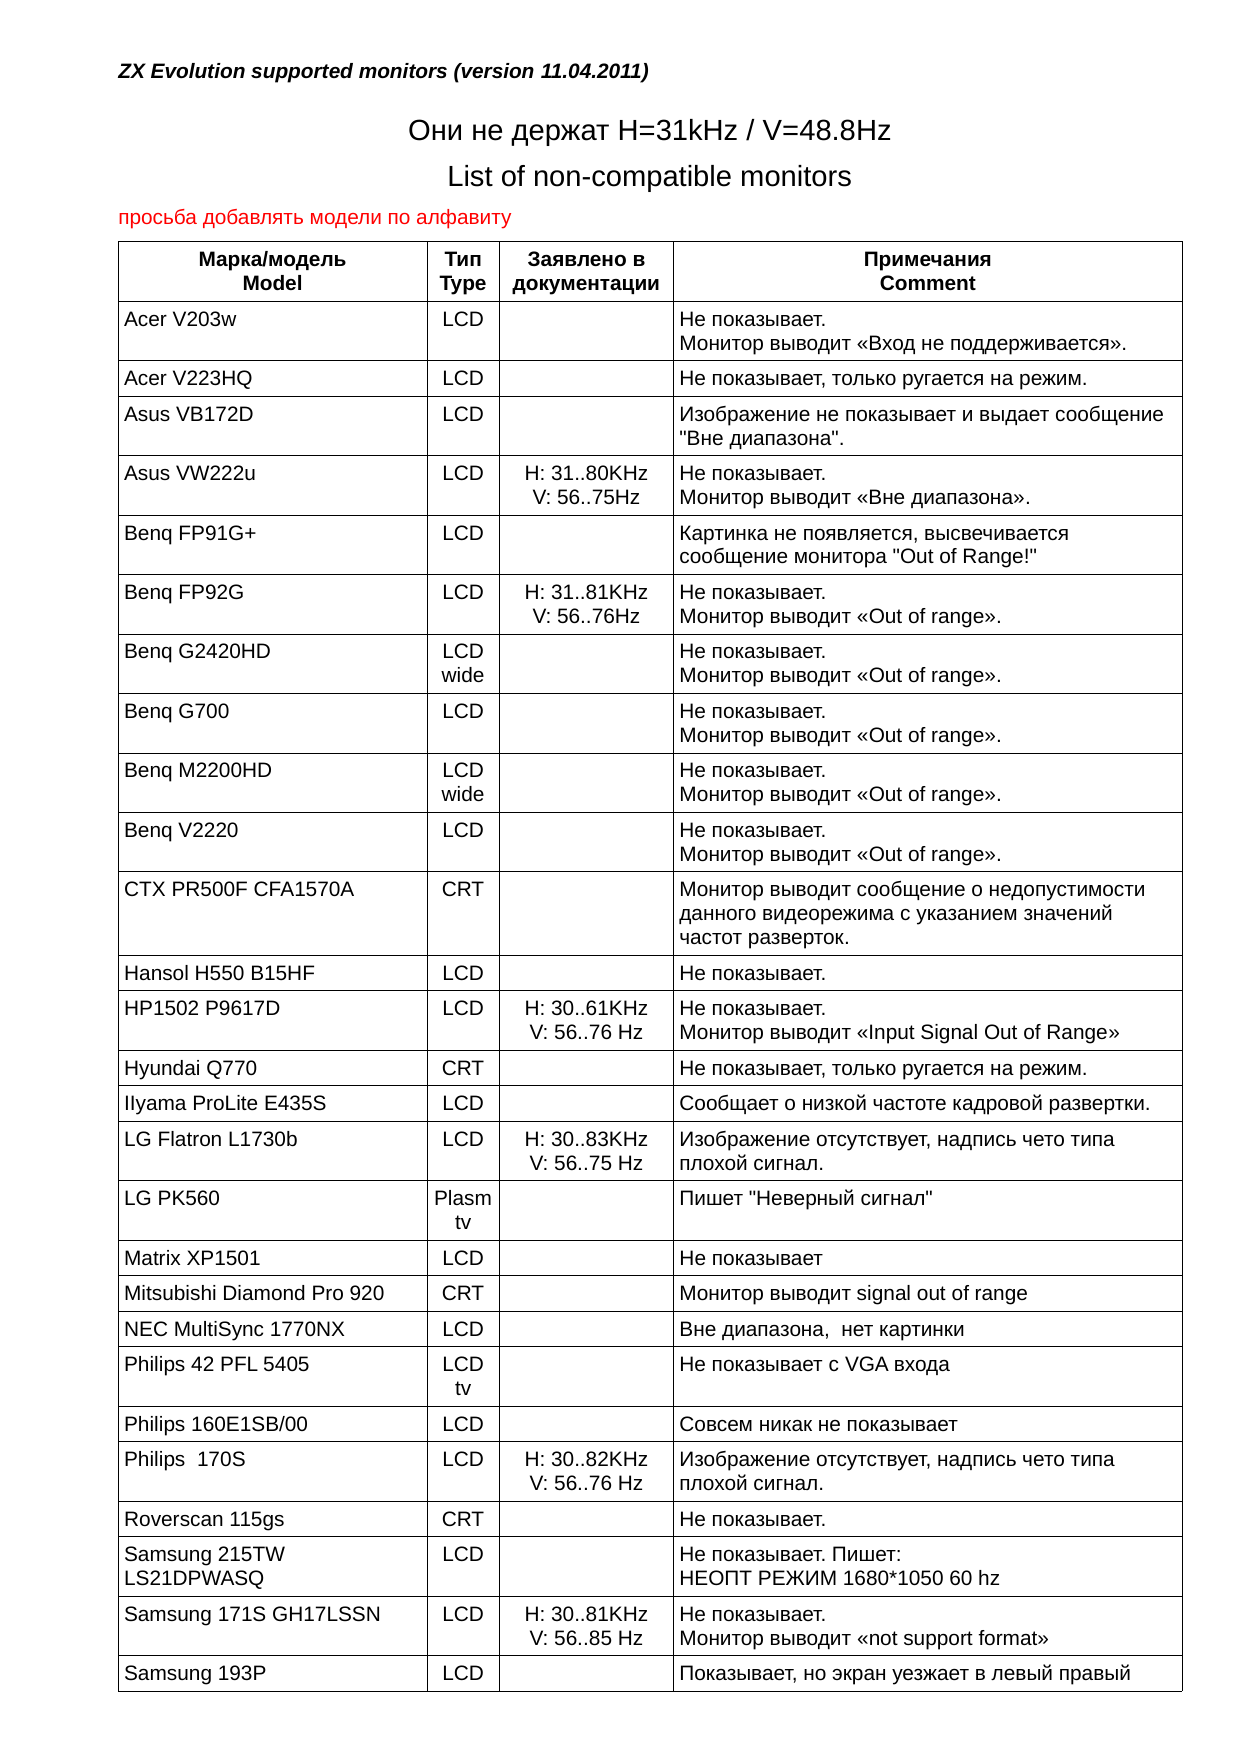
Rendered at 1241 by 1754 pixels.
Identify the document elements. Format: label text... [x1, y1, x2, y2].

table_cell [500, 1407, 673, 1441]
table_cell LCD [428, 1597, 499, 1655]
table_cell CRT [428, 1051, 499, 1085]
table_cell Samsung 215TW LS21DPWASQ [119, 1537, 427, 1596]
table_cell Не показывает. Монитор выводит «Out of range». [674, 635, 1182, 693]
table_cell LCD [428, 1407, 499, 1441]
table_header Заявлено в документации [500, 242, 673, 301]
table_cell Acer V223HQ [119, 361, 427, 396]
table_cell [500, 302, 673, 360]
table_cell H: 31..80KHz V: 56..75Hz [500, 456, 673, 514]
table_cell CRT [428, 1502, 499, 1536]
table_cell Не показывает. Монитор выводит «Вне диапазона». [674, 456, 1182, 514]
table_header Примечания Comment [674, 242, 1182, 301]
table_cell Не показывает [674, 1241, 1182, 1275]
table_cell Roverscan 115gs [119, 1502, 427, 1536]
table_cell [500, 1181, 673, 1240]
table_cell [500, 1086, 673, 1121]
table_cell Не показывает. Монитор выводит «Input Signal Out of Range» [674, 991, 1182, 1050]
table_cell Benq M2200HD [119, 754, 427, 812]
table_cell LG PK560 [119, 1181, 427, 1240]
text Они не держат H=31kHz / V=48.8Hz [118, 112, 1181, 146]
text List of non-compatible monitors [118, 158, 1181, 192]
table_cell Mонитор выводит сообщение о недопустимости данного видеорежима с указанием значений частот разверток. [674, 872, 1182, 955]
table_cell Hansol H550 B15HF [119, 956, 427, 990]
table_cell Изображение отсутствует, надпись чето типа плохой сигнал. [674, 1442, 1182, 1501]
table_cell CRT [428, 872, 499, 955]
table_cell Asus VW222u [119, 456, 427, 514]
table_cell [500, 1656, 673, 1691]
table_cell LCD [428, 1086, 499, 1121]
table_cell Не показывает. Монитор выводит «Out of range». [674, 813, 1182, 871]
table_cell LCD [428, 1537, 499, 1596]
table_cell H: 31..81KHz V: 56..76Hz [500, 575, 673, 633]
table_cell [500, 1312, 673, 1346]
table_cell Не показывает, только ругается на режим. [674, 1051, 1182, 1085]
table_cell LCD wide [428, 635, 499, 693]
table_cell Benq G2420HD [119, 635, 427, 693]
table_cell LG Flatron L1730b [119, 1122, 427, 1180]
table_cell Не показывает. Монитор выводит «Out of range». [674, 575, 1182, 633]
table_cell Изображение отсутствует, надпись чето типа плохой сигнал. [674, 1122, 1182, 1180]
table_cell Mitsubishi Diamond Pro 920 [119, 1276, 427, 1311]
table_cell [500, 1051, 673, 1085]
table_cell Монитор выводит signal out of range [674, 1276, 1182, 1311]
table_cell [500, 1537, 673, 1596]
table_cell Acer V203w [119, 302, 427, 360]
table_cell Не показывает. [674, 1502, 1182, 1536]
table_cell Hyundai Q770 [119, 1051, 427, 1085]
table_cell LCD [428, 694, 499, 752]
table_cell LCD [428, 575, 499, 633]
table_cell Benq FP92G [119, 575, 427, 633]
table_cell HP1502 P9617D [119, 991, 427, 1050]
table_cell LCD [428, 956, 499, 990]
table_cell LCD [428, 1656, 499, 1691]
table_cell [500, 813, 673, 871]
table_header Марка/модель Model [119, 242, 427, 301]
table_cell H: 30..82KHz V: 56..76 Hz [500, 1442, 673, 1501]
table_cell Вне диапазона, нет картинки [674, 1312, 1182, 1346]
table_cell Картинка не появляется, высвечивается сообщение монитора "Out of Range!" [674, 516, 1182, 574]
table_cell [500, 754, 673, 812]
table_cell [500, 956, 673, 990]
table_cell LCD [428, 302, 499, 360]
table_cell LCD [428, 813, 499, 871]
table_cell LCD [428, 1442, 499, 1501]
table_cell Cовсем никак не показывает [674, 1407, 1182, 1441]
table_cell Сообщает о низкой частоте кадровой развертки. [674, 1086, 1182, 1121]
table_cell CRT [428, 1276, 499, 1311]
table_cell Не показывает. Монитор выводит «Out of range». [674, 694, 1182, 752]
table_cell Matrix XP1501 [119, 1241, 427, 1275]
table_cell H: 30..83KHz V: 56..75 Hz [500, 1122, 673, 1180]
table_cell NEC MultiSync 1770NX [119, 1312, 427, 1346]
table_cell Показывает, но экран уезжает в левый правый [674, 1656, 1182, 1691]
table_cell Philips 170S [119, 1442, 427, 1501]
table_cell H: 30..61KHz V: 56..76 Hz [500, 991, 673, 1050]
table_cell CTX PR500F CFA1570A [119, 872, 427, 955]
table_cell Не показывает. Монитор выводит «Out of range». [674, 754, 1182, 812]
table_cell [500, 635, 673, 693]
table_cell [500, 1276, 673, 1311]
table_cell [500, 1347, 673, 1406]
table_cell LCD [428, 991, 499, 1050]
table_cell Samsung 193P [119, 1656, 427, 1691]
table_cell Не показывает. [674, 956, 1182, 990]
table_cell LCD [428, 361, 499, 396]
table_cell Plasm tv [428, 1181, 499, 1240]
table_cell Не показывает. Монитор выводит «Вход не поддерживается». [674, 302, 1182, 360]
table_cell [500, 397, 673, 455]
table_cell Не показывает, только ругается на режим. [674, 361, 1182, 396]
table_cell Не показывает с VGA входа [674, 1347, 1182, 1406]
table_cell [500, 694, 673, 752]
table_cell LCD wide [428, 754, 499, 812]
table_cell Samsung 171S GH17LSSN [119, 1597, 427, 1655]
table_cell LCD [428, 1312, 499, 1346]
table_cell LCD [428, 1241, 499, 1275]
table_cell Asus VB172D [119, 397, 427, 455]
table_cell LCD [428, 397, 499, 455]
table_cell Изображение не показывает и выдает сообщение "Вне диапазона". [674, 397, 1182, 455]
table_cell LCD [428, 516, 499, 574]
table_cell Не показывает. Монитор выводит «not support format» [674, 1597, 1182, 1655]
table_cell Philips 160E1SB/00 [119, 1407, 427, 1441]
table_cell H: 30..81KHz V: 56..85 Hz [500, 1597, 673, 1655]
table_cell Не показывает. Пишет: НЕОПТ РЕЖИМ 1680*1050 60 hz [674, 1537, 1182, 1596]
table_cell Benq V2220 [119, 813, 427, 871]
table_cell LCD [428, 456, 499, 514]
table_cell Philips 42 PFL 5405 [119, 1347, 427, 1406]
table_cell LCD tv [428, 1347, 499, 1406]
text просьба добавлять модели по алфавиту [118, 204, 1181, 228]
table_cell [500, 361, 673, 396]
table_cell LCD [428, 1122, 499, 1180]
table_cell [500, 1241, 673, 1275]
table_cell Benq G700 [119, 694, 427, 752]
table_cell Benq FP91G+ [119, 516, 427, 574]
table_cell [500, 872, 673, 955]
table_cell Пишет "Неверный сигнал" [674, 1181, 1182, 1240]
table_cell [500, 516, 673, 574]
table_cell IIyama ProLite E435S [119, 1086, 427, 1121]
table_header Тип Type [428, 242, 499, 301]
table_cell [500, 1502, 673, 1536]
